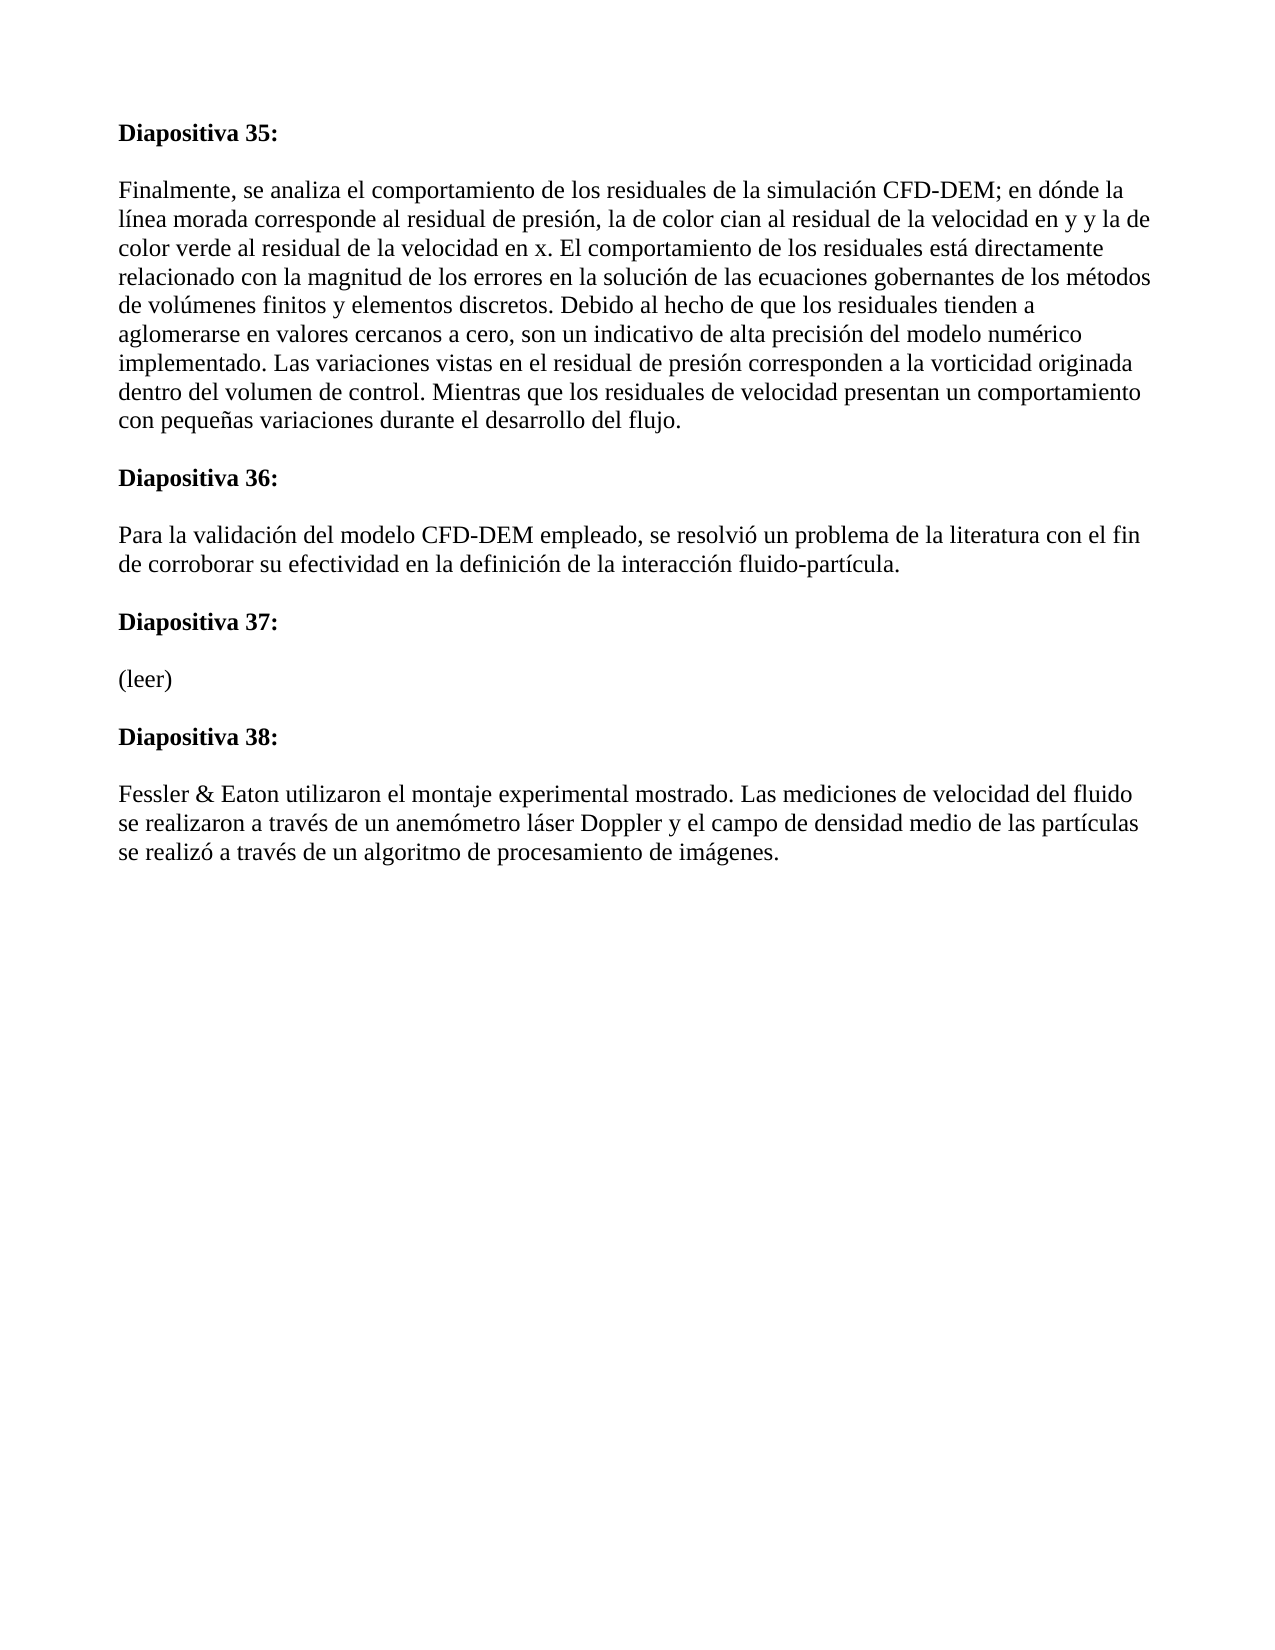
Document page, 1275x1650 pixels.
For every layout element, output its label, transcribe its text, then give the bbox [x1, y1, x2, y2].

text Diapositiva 36: [118, 463, 1157, 492]
text Fessler & Eaton utilizaron el montaje experimental mostrado. Las mediciones de velocidad del fluido se realizaron a través de un anemómetro láser Doppler y el campo de densidad medio de las partículas se realizó a través de un algoritmo de procesamiento de imágenes. [118, 779, 1157, 866]
text Diapositiva 38: [118, 722, 1157, 751]
text (leer) [118, 664, 1157, 693]
text Finalmente, se analiza el comportamiento de los residuales de la simulación CFD-DEM; en dónde la línea morada corresponde al residual de presión, la de color cian al residual de la velocidad en y y la de color verde al residual de la velocidad en x. El comportamiento de los residuales está directamente relacionado con la magnitud de los errores en la solución de las ecuaciones gobernantes de los métodos de volúmenes finitos y elementos discretos. Debido al hecho de que los residuales tienden a aglomerarse en valores cercanos a cero, son un indicativo de alta precisión del modelo numérico implementado. Las variaciones vistas en el residual de presión corresponden a la vorticidad originada dentro del volumen de control. Mientras que los residuales de velocidad presentan un comportamiento con pequeñas variaciones durante el desarrollo del flujo. [118, 176, 1157, 434]
text Para la validación del modelo CFD-DEM empleado, se resolvió un problema de la literatura con el fin de corroborar su efectividad en la definición de la interacción fluido-partícula. [118, 521, 1157, 578]
text Diapositiva 37: [118, 607, 1157, 636]
text Diapositiva 35: [118, 118, 1157, 147]
